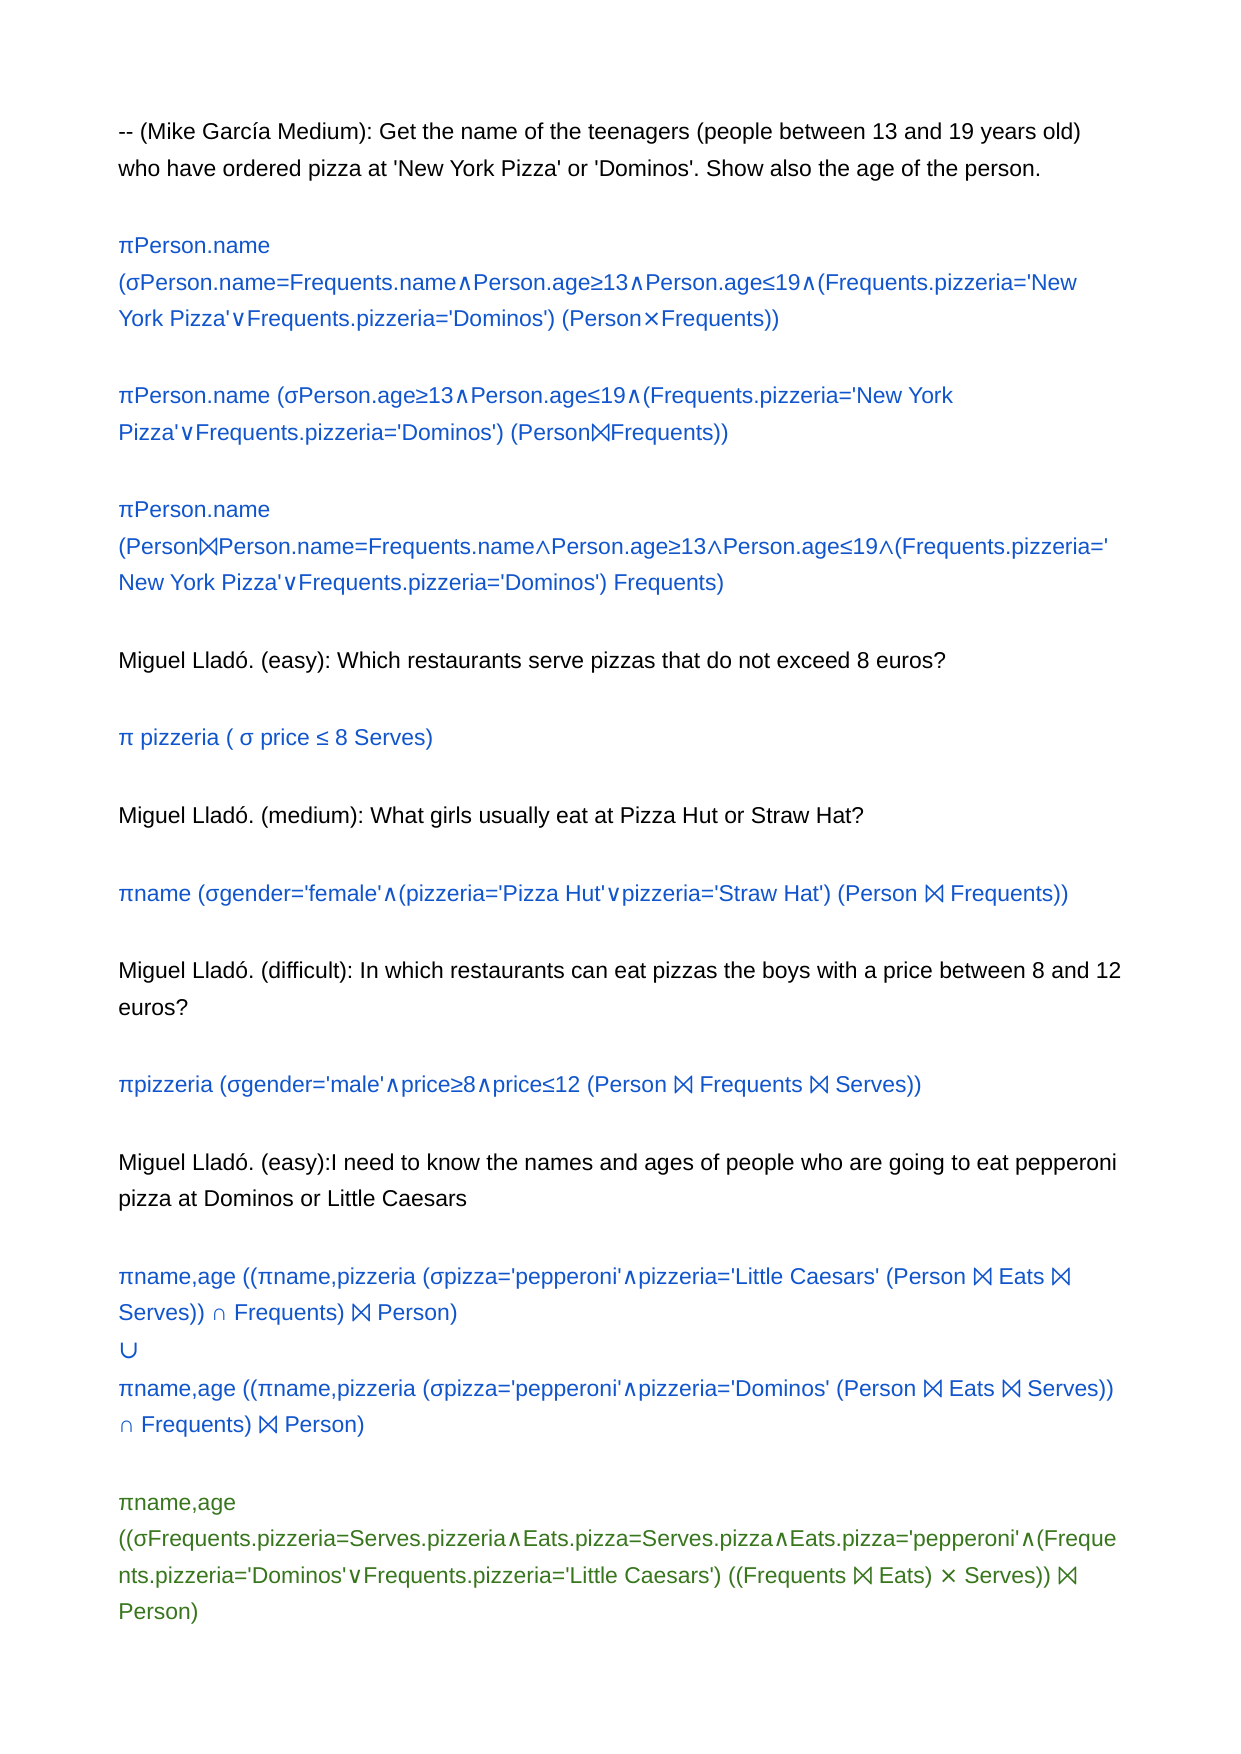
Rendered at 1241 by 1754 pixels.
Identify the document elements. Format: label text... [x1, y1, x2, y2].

text πname (σgender='female'∧(pizzeria='Pizza Hut'∨pizzeria='Straw Hat') (Person ⨝ Frequents)) [118, 879, 1122, 906]
text ∪ [118, 1335, 1122, 1364]
text πname,age ((σFrequents.pizzeria=Serves.pizzeria∧Eats.pizza=Serves.pizza∧Eats.pizza='pepperoni'∧(Frequents.pizzeria='Dominos'∨Frequents.pizzeria='Little Caesars') ((Frequents ⨝ Eats) ⨯ Serves)) ⨝ Person) [118, 1489, 1122, 1624]
text πPerson.name (σPerson.age≥13∧Person.age≤19∧(Frequents.pizzeria='New York Pizza'∨Frequents.pizzeria='Dominos') (Person⨝Frequents)) [118, 382, 1122, 445]
text Miguel Lladó. (easy):I need to know the names and ages of people who are going to eat pepperoni pizza at Dominos or Little Caesars [118, 1149, 1122, 1211]
text Miguel Lladó. (difficult): In which restaurants can eat pizzas the boys with a price between 8 and 12 euros? [118, 957, 1122, 1020]
text Miguel Lladó. (easy): Which restaurants serve pizzas that do not exceed 8 euros? [118, 647, 1122, 673]
text πPerson.name (σPerson.name=Frequents.name∧Person.age≥13∧Person.age≤19∧(Frequents.pizzeria='New York Pizza'∨Frequents.pizzeria='Dominos') (Person⨯Frequents)) [118, 232, 1122, 331]
text πname,age ((πname,pizzeria (σpizza='pepperoni'∧pizzeria='Dominos' (Person ⨝ Eats ⨝ Serves)) ∩ Frequents) ⨝ Person) [118, 1375, 1122, 1438]
text Miguel Lladó. (medium): What girls usually eat at Pizza Hut or Straw Hat? [118, 802, 1122, 828]
text πpizzeria (σgender='male'∧price≥8∧price≤12 (Person ⨝ Frequents ⨝ Serves)) [118, 1071, 1122, 1097]
text -- (Mike García Medium): Get the name of the teenagers (people between 13 and 19 years old) who have ordered pizza at 'New York Pizza' or 'Dominos'. Show also the age of the person. [118, 118, 1122, 181]
text π pizzeria ( σ price ≤ 8 Serves) [118, 724, 1122, 751]
text πPerson.name (Person⨝Person.name=Frequents.name∧Person.age≥13∧Person.age≤19∧(Frequents.pizzeria='New York Pizza'∨Frequents.pizzeria='Dominos') Frequents) [118, 496, 1122, 595]
text πname,age ((πname,pizzeria (σpizza='pepperoni'∧pizzeria='Little Caesars' (Person ⨝ Eats ⨝ Serves)) ∩ Frequents) ⨝ Person) [118, 1263, 1122, 1325]
